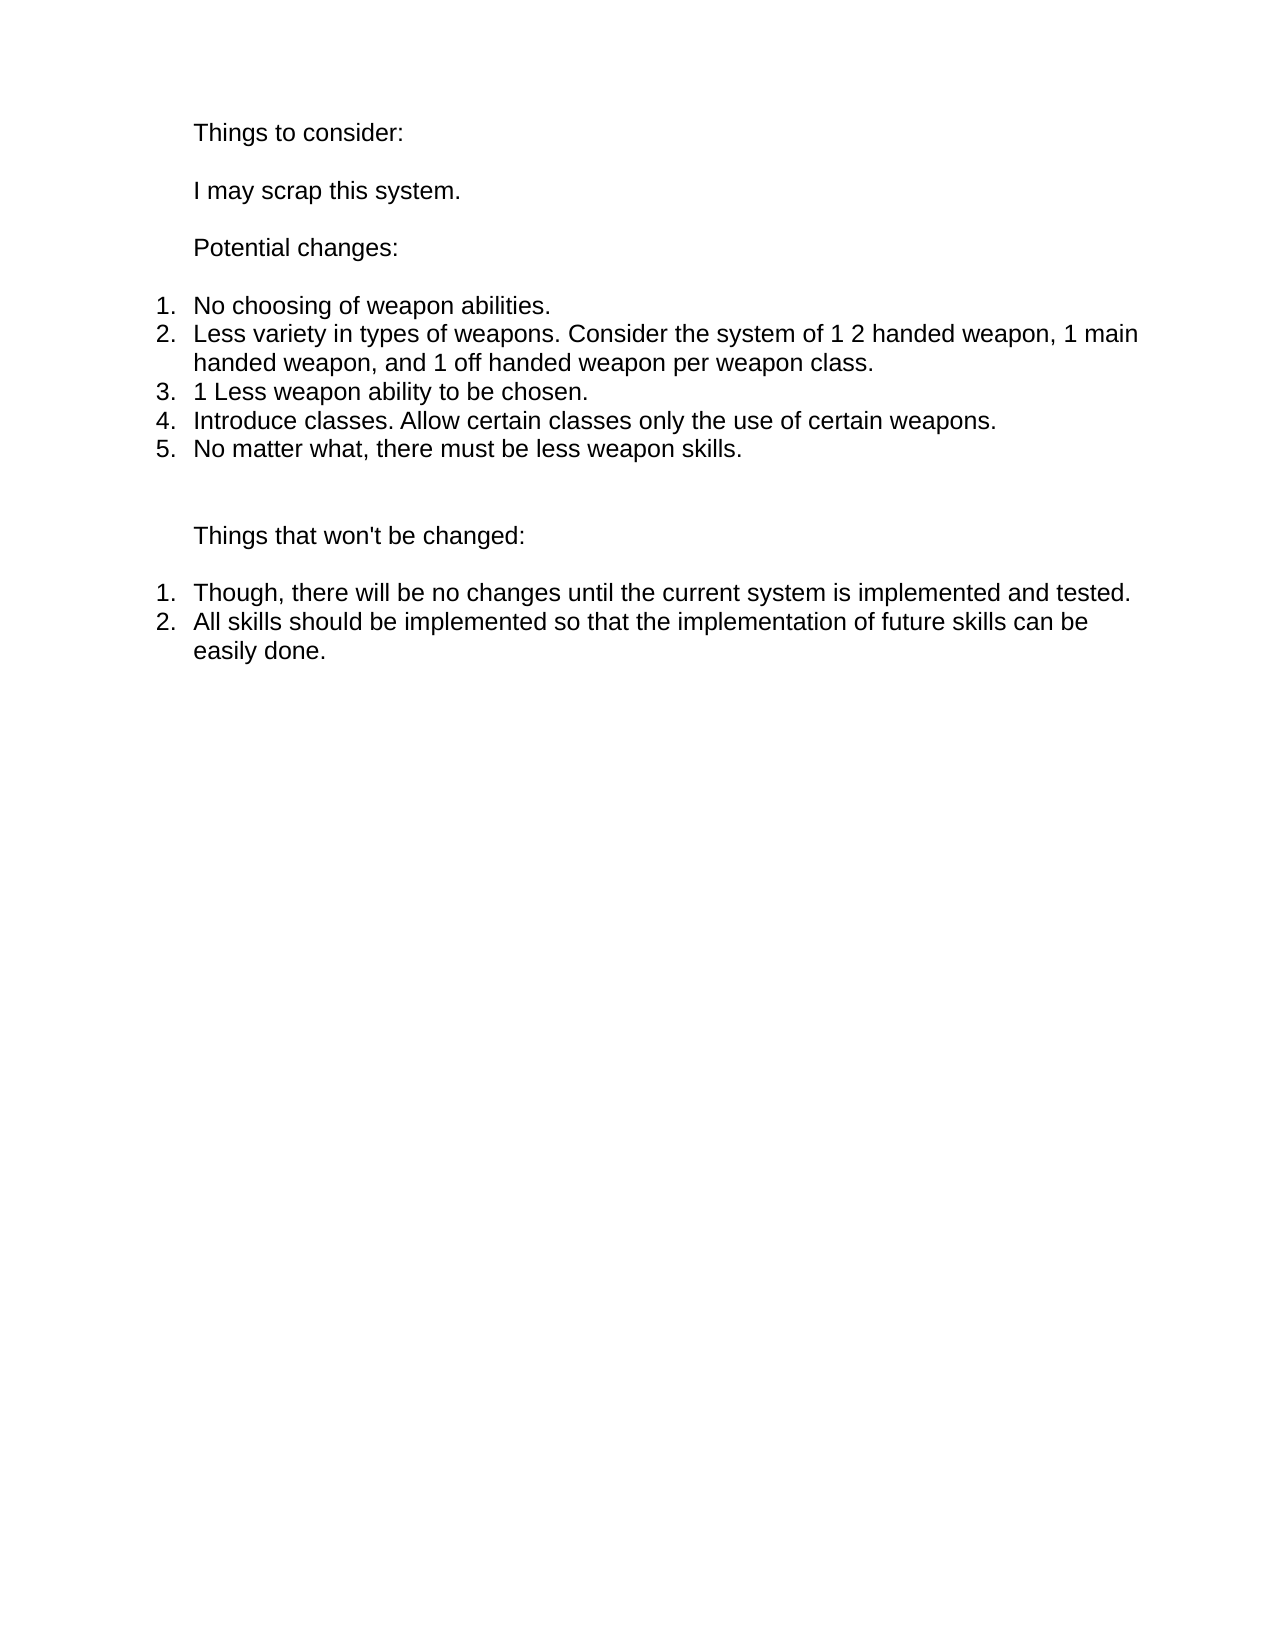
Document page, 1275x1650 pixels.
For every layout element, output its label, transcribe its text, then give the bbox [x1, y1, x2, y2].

list All skills should be implemented so that the implementation of future skills can be easily done. [156, 607, 1157, 664]
list 1 Less weapon ability to be chosen. [156, 377, 1157, 406]
list Though, there will be no changes until the current system is implemented and tested. [156, 578, 1157, 607]
text Things to consider: [118, 118, 1157, 147]
text I may scrap this system. [118, 176, 1157, 204]
list Introduce classes. Allow certain classes only the use of certain weapons. [156, 406, 1157, 434]
list Less variety in types of weapons. Consider the system of 1 2 handed weapon, 1 main handed weapon, and 1 off handed weapon per weapon class. [156, 319, 1157, 377]
list No matter what, there must be less weapon skills. [156, 434, 1157, 463]
list No choosing of weapon abilities. [156, 291, 1157, 319]
text Potential changes: [118, 233, 1157, 262]
text Things that won't be changed: [118, 521, 1157, 549]
